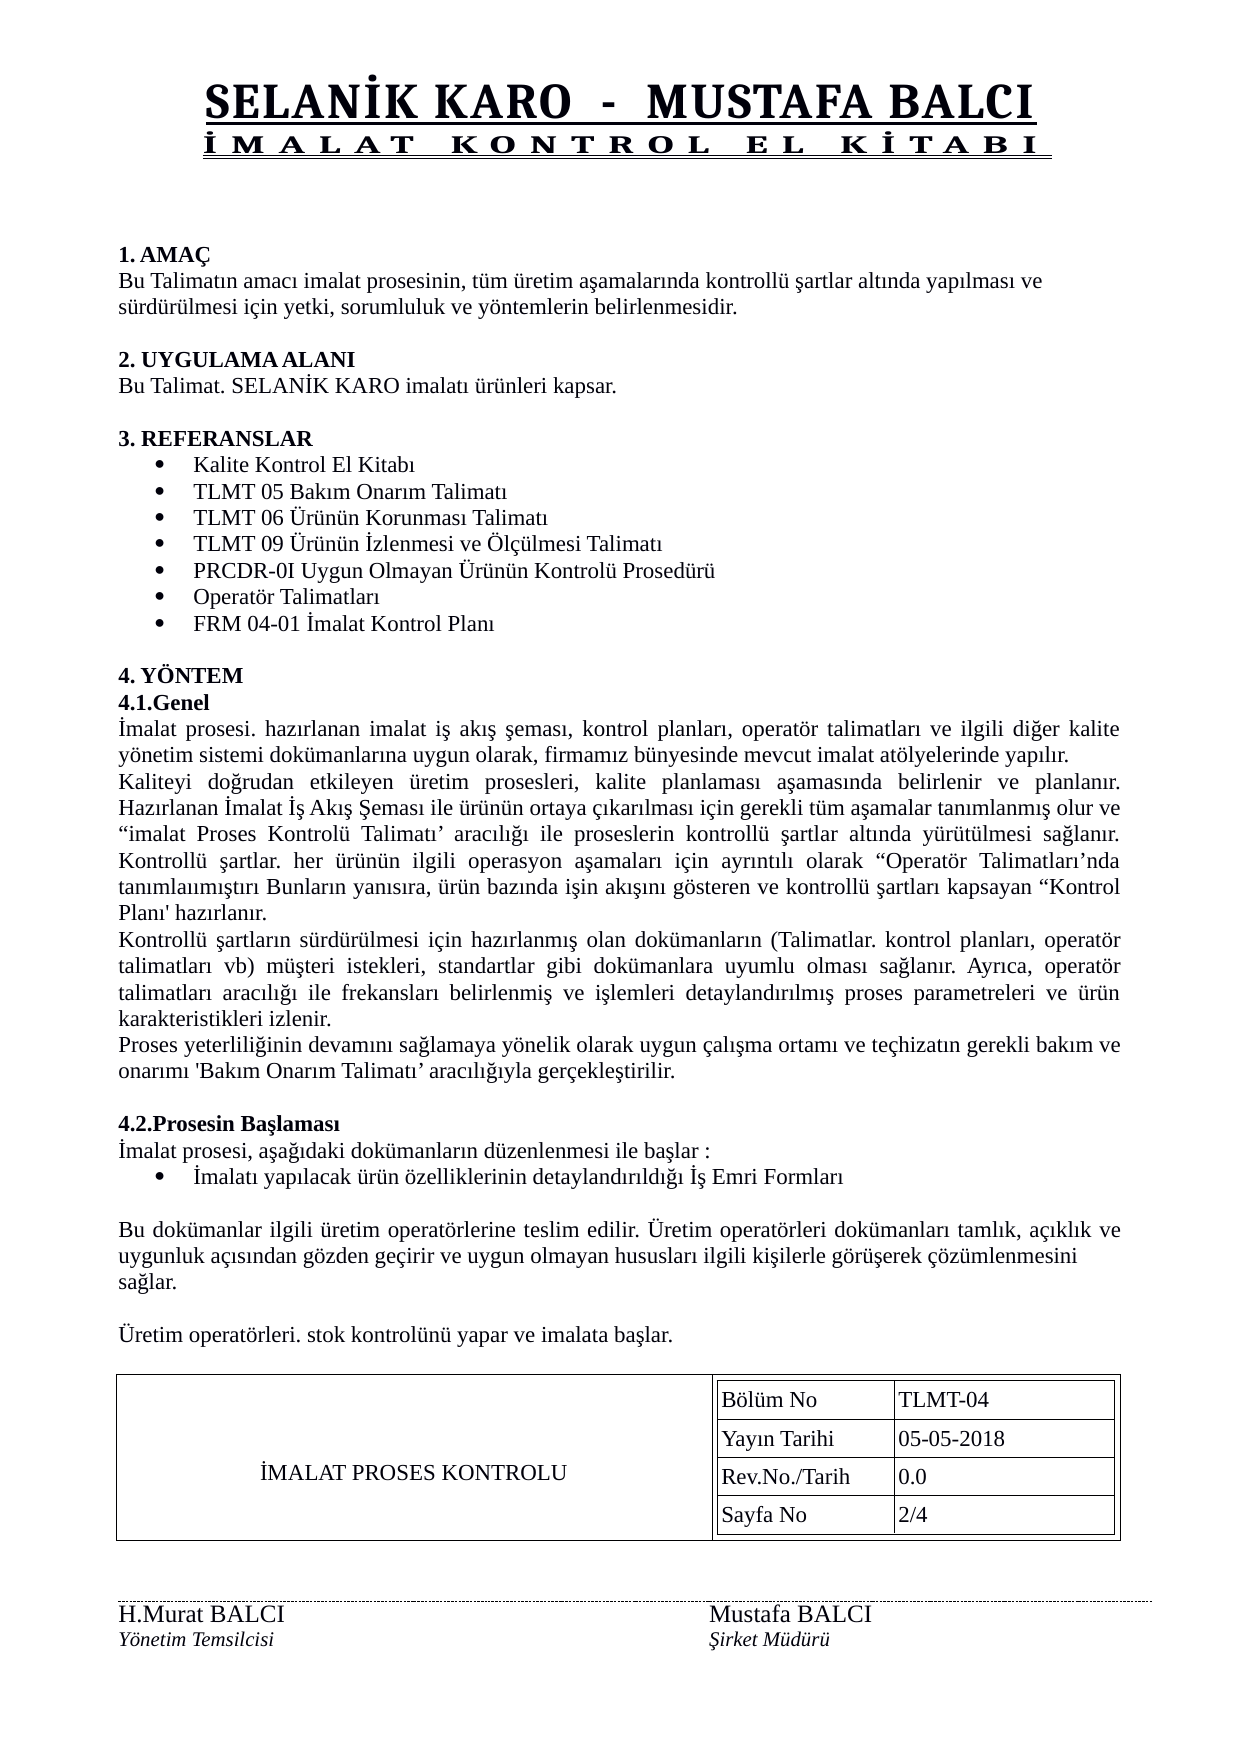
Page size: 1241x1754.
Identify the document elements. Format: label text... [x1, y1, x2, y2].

text 1. AMAÇ [118, 241, 1122, 267]
text Üretim operatörleri. stok kontrolünü yapar ve imalata başlar. [118, 1321, 1122, 1347]
text 2. UYGULAMA ALANI [118, 346, 1122, 372]
text 3. REFERANSLAR [118, 425, 1122, 451]
text Bu Talimat. SELANİK KARO imalatı ürünleri kapsar. [118, 372, 1122, 399]
list TLMT 05 Bakım Onarım Talimatı [156, 478, 1122, 504]
text İmalat prosesi, aşağıdaki dokümanların düzenlenmesi ile başlar : [118, 1137, 1122, 1163]
list TLMT 06 Ürünün Korunması Talimatı [156, 504, 1122, 531]
table_header İMALAT PROSES KONTROLU [117, 1375, 712, 1540]
list Kalite Kontrol El Kitabı [156, 451, 1122, 478]
table_cell Yayın Tarihi [718, 1420, 894, 1457]
text 4.1.Genel [118, 689, 1122, 715]
table_cell 05-05-2018 [895, 1420, 1114, 1457]
text Proses yeterliliğinin devamını sağlamaya yönelik olarak uygun çalışma ortamı ve teçhizatın gerekli bakım ve onarımı 'Bakım Onarım Talimatı’ aracılığıyla gerçekleştirilir. [118, 1031, 1122, 1084]
list TLMT 09 Ürünün İzlenmesi ve Ölçülmesi Talimatı [156, 531, 1122, 557]
list İmalatı yapılacak ürün özelliklerinin detaylandırıldığı İş Emri Formları [156, 1163, 1122, 1189]
table_cell 2/4 [895, 1496, 1114, 1533]
list PRCDR-0I Uygun Olmayan Ürünün Kontrolü Prosedürü [156, 557, 1122, 583]
list FRM 04-01 İmalat Kontrol Planı [156, 609, 1122, 636]
text İmalat prosesi. hazırlanan imalat iş akış şeması, kontrol planları, operatör talimatları ve ilgili diğer kalite yönetim sistemi dokümanlarına uygun olarak, firmamız bünyesinde mevcut imalat atölyelerinde yapılır. [118, 715, 1122, 768]
text 4.2.Prosesin Başlaması [118, 1110, 1122, 1137]
table_header Bölüm No [718, 1381, 894, 1418]
text sürdürülmesi için yetki, sorumluluk ve yöntemlerin belirlenmesidir. [118, 293, 1122, 320]
text 4. YÖNTEM [118, 662, 1122, 689]
table_cell Rev.No./Tarih [718, 1458, 894, 1495]
table_cell Sayfa No [718, 1496, 894, 1533]
list Operatör Talimatları [156, 583, 1122, 609]
text Kaliteyi doğrudan etkileyen üretim prosesleri, kalite planlaması aşamasında belirlenir ve planlanır. Hazırlanan İmalat İş Akış Şeması ile ürünün ortaya çıkarılması için gerekli tüm aşamalar tanımlanmış olur ve “imalat Proses Kontrolü Talimatı’ aracılığı ile proseslerin kontrollü şartlar altında yürütülmesi sağlanır. Kontrollü şartlar. her ürünün ilgili operasyon aşamaları için ayrıntılı olarak “Operatör Talimatları’nda tanımlaıımıştırı Bunların yanısıra, ürün bazında işin akışını gösteren ve kontrollü şartları kapsayan “Kontrol Planı' hazırlanır. [118, 768, 1122, 926]
text Bu dokümanlar ilgili üretim operatörlerine teslim edilir. Üretim operatörleri dokümanları tamlık, açıklık ve uygunluk açısından gözden geçirir ve uygun olmayan hususları ilgili kişilerle görüşerek çözümlenmesini [118, 1216, 1122, 1268]
text sağlar. [118, 1268, 1122, 1295]
text Bu Talimatın amacı imalat prosesinin, tüm üretim aşamalarında kontrollü şartlar altında yapılması ve [118, 267, 1122, 293]
text Kontrollü şartların sürdürülmesi için hazırlanmış olan dokümanların (Talimatlar. kontrol planları, operatör talimatları vb) müşteri istekleri, standartlar gibi dokümanlara uyumlu olması sağlanır. Ayrıca, operatör talimatları aracılığı ile frekansları belirlenmiş ve işlemleri detaylandırılmış proses parametreleri ve ürün karakteristikleri izlenir. [118, 926, 1122, 1031]
table_header [713, 1375, 1120, 1540]
table_cell 0.0 [895, 1458, 1114, 1495]
table_header TLMT-04 [895, 1381, 1114, 1418]
